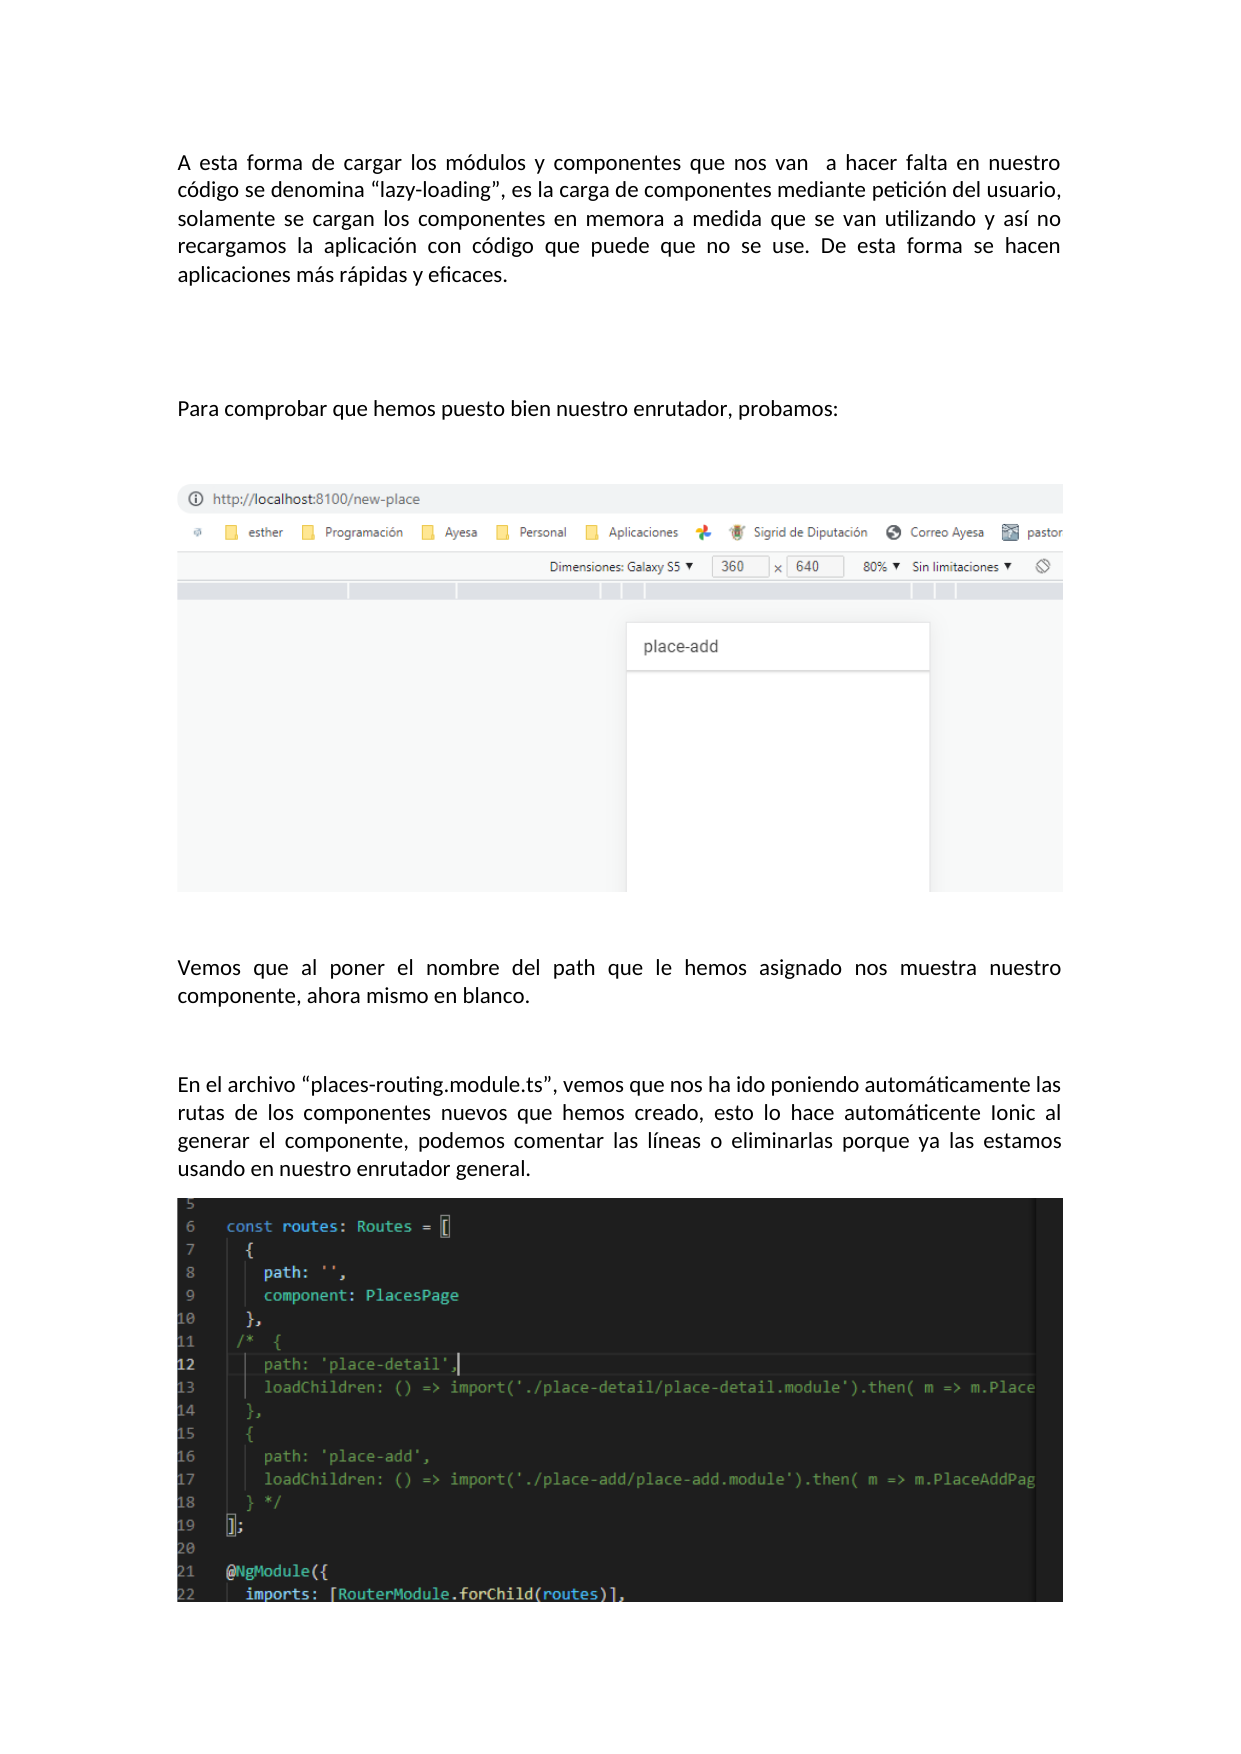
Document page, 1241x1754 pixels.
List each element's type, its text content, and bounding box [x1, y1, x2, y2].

text Para comprobar que hemos puesto bien nuestro enrutador, probamos: [177, 394, 1063, 422]
text Vemos que al poner el nombre del path que le hemos asignado nos muestra nuestro componente, ahora mismo en blanco. [177, 953, 1063, 1009]
text A esta forma de cargar los módulos y componentes que nos van a hacer falta en nuestro código se denomina “lazy-loading”, es la carga de componentes mediante petición del usuario, solamente se cargan los componentes en memora a medida que se van utilizando y así no recargamos la aplicación con código que puede que no se use. De esta forma se hacen aplicaciones más rápidas y eficaces. [177, 148, 1063, 288]
text En el archivo “places-routing.module.ts”, vemos que nos ha ido poniendo automáticamente las rutas de los componentes nuevos que hemos creado, esto lo hace automáticente Ionic al generar el componente, podemos comentar las líneas o eliminarlas porque ya las estamos usando en nuestro enrutador general. [177, 1070, 1063, 1182]
